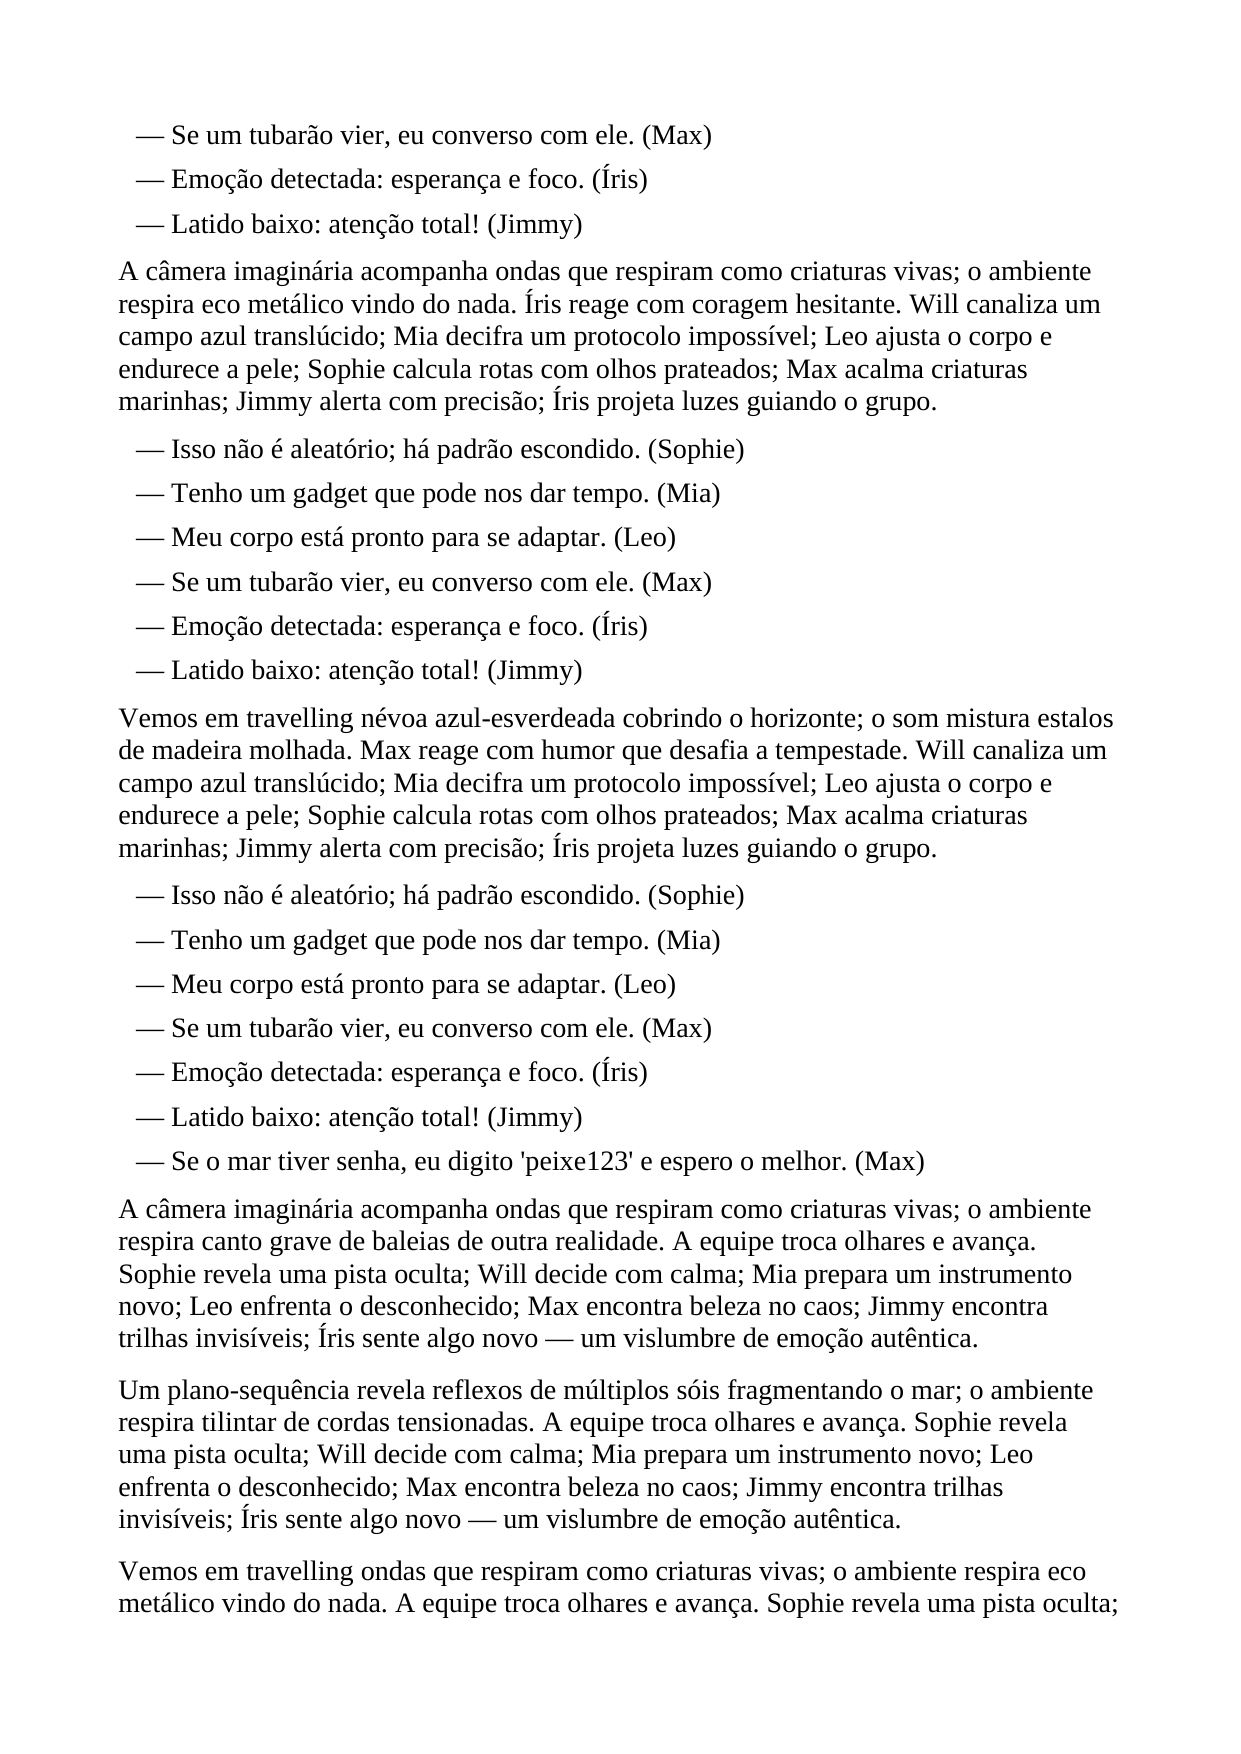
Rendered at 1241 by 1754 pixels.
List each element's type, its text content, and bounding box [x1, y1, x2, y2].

text — Isso não é aleatório; há padrão escondido. (Sophie) [118, 878, 1122, 911]
text Vemos em travelling névoa azul-esverdeada cobrindo o horizonte; o som mistura estalos de madeira molhada. Max reage com humor que desafia a tempestade. Will canaliza um campo azul translúcido; Mia decifra um protocolo impossível; Leo ajusta o corpo e endurece a pele; Sophie calcula rotas com olhos prateados; Max acalma criaturas marinhas; Jimmy alerta com precisão; Íris projeta luzes guiando o grupo. [118, 701, 1122, 863]
text — Tenho um gadget que pode nos dar tempo. (Mia) [118, 476, 1122, 508]
text — Meu corpo está pronto para se adaptar. (Leo) [118, 520, 1122, 553]
text — Emoção detectada: esperança e foco. (Íris) [118, 1056, 1122, 1088]
text Vemos em travelling ondas que respiram como criaturas vivas; o ambiente respira eco metálico vindo do nada. A equipe troca olhares e avança. Sophie revela uma pista oculta; [118, 1554, 1122, 1618]
text — Emoção detectada: esperança e foco. (Íris) [118, 162, 1122, 195]
text Um plano-sequência revela reflexos de múltiplos sóis fragmentando o mar; o ambiente respira tilintar de cordas tensionadas. A equipe troca olhares e avança. Sophie revela uma pista oculta; Will decide com calma; Mia prepara um instrumento novo; Leo enfrenta o desconhecido; Max encontra beleza no caos; Jimmy encontra trilhas invisíveis; Íris sente algo novo — um vislumbre de emoção autêntica. [118, 1373, 1122, 1535]
text — Se um tubarão vier, eu converso com ele. (Max) [118, 118, 1122, 151]
text A câmera imaginária acompanha ondas que respiram como criaturas vivas; o ambiente respira canto grave de baleias de outra realidade. A equipe troca olhares e avança. Sophie revela uma pista oculta; Will decide com calma; Mia prepara um instrumento novo; Leo enfrenta o desconhecido; Max encontra beleza no caos; Jimmy encontra trilhas invisíveis; Íris sente algo novo — um vislumbre de emoção autêntica. [118, 1192, 1122, 1354]
text A câmera imaginária acompanha ondas que respiram como criaturas vivas; o ambiente respira eco metálico vindo do nada. Íris reage com coragem hesitante. Will canaliza um campo azul translúcido; Mia decifra um protocolo impossível; Leo ajusta o corpo e endurece a pele; Sophie calcula rotas com olhos prateados; Max acalma criaturas marinhas; Jimmy alerta com precisão; Íris projeta luzes guiando o grupo. [118, 254, 1122, 416]
text — Se o mar tiver senha, eu digito 'peixe123' e espero o melhor. (Max) [118, 1144, 1122, 1176]
text — Latido baixo: atenção total! (Jimmy) [118, 207, 1122, 239]
text — Meu corpo está pronto para se adaptar. (Leo) [118, 967, 1122, 999]
text — Se um tubarão vier, eu converso com ele. (Max) [118, 1011, 1122, 1044]
text — Emoção detectada: esperança e foco. (Íris) [118, 609, 1122, 641]
text — Se um tubarão vier, eu converso com ele. (Max) [118, 565, 1122, 597]
text — Latido baixo: atenção total! (Jimmy) [118, 653, 1122, 686]
text — Latido baixo: atenção total! (Jimmy) [118, 1100, 1122, 1132]
text — Tenho um gadget que pode nos dar tempo. (Mia) [118, 923, 1122, 955]
text — Isso não é aleatório; há padrão escondido. (Sophie) [118, 432, 1122, 464]
